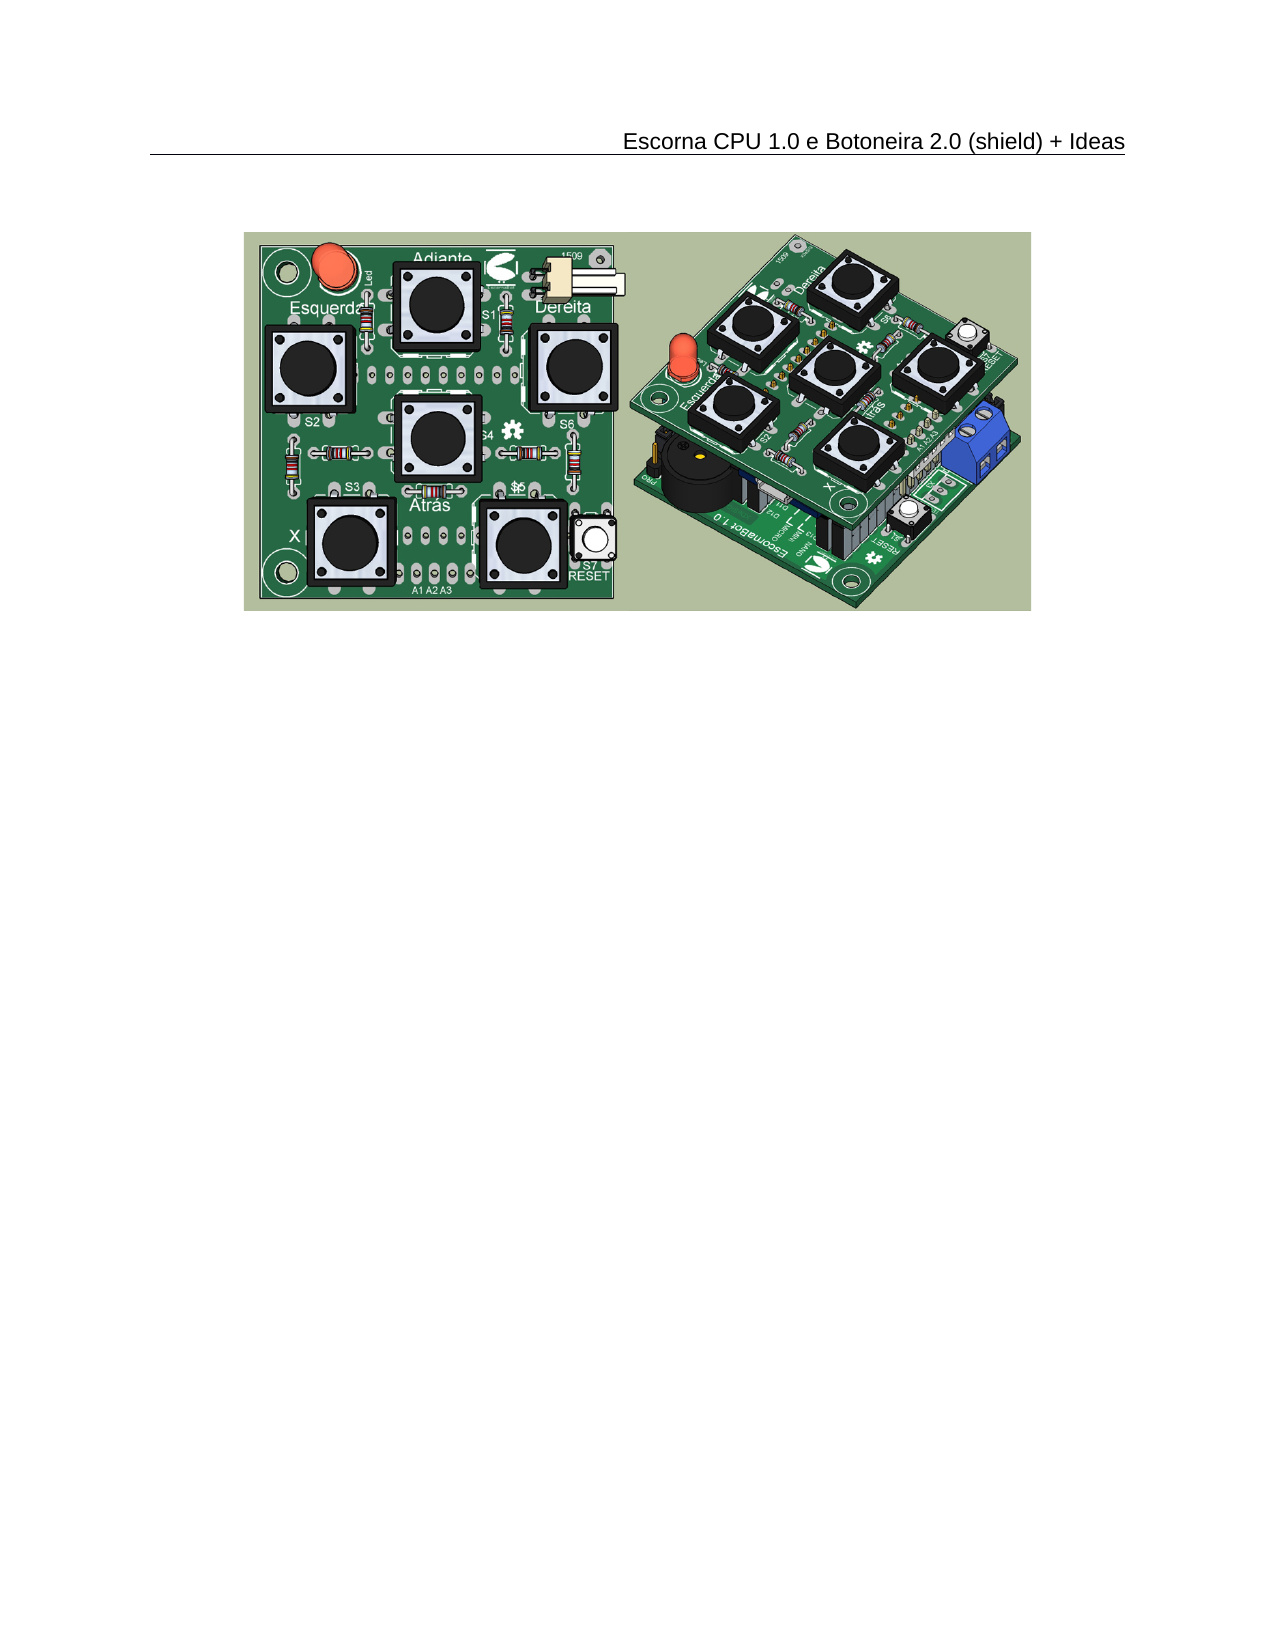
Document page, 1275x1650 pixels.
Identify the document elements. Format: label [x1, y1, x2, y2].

picture [243, 232, 1032, 611]
